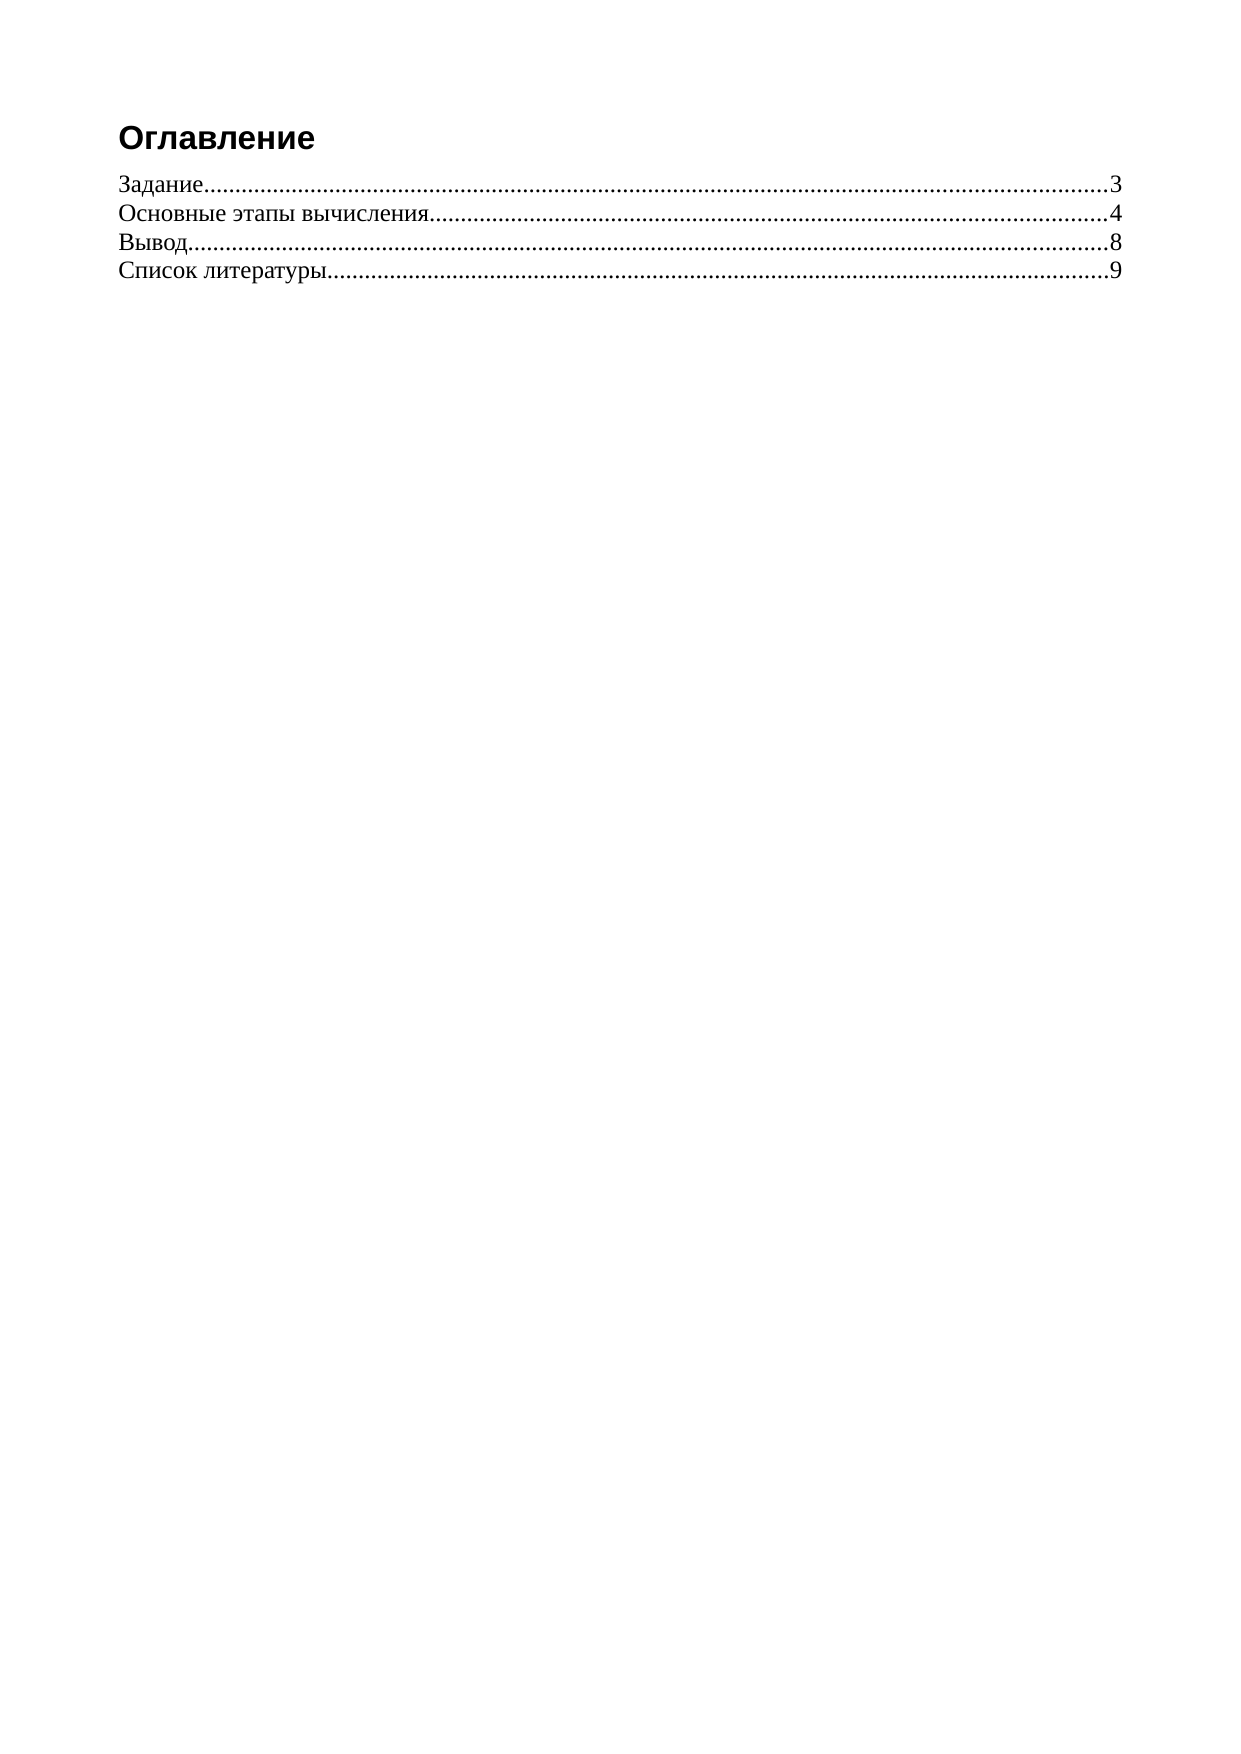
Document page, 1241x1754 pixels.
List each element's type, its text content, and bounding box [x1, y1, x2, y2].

subtitle Оглавление [118, 118, 1122, 157]
text Задание 3 [118, 169, 1122, 198]
text Основные этапы вычисления 4 [118, 198, 1122, 227]
text Список литературы 9 [118, 255, 1122, 284]
text Вывод 8 [118, 227, 1122, 255]
